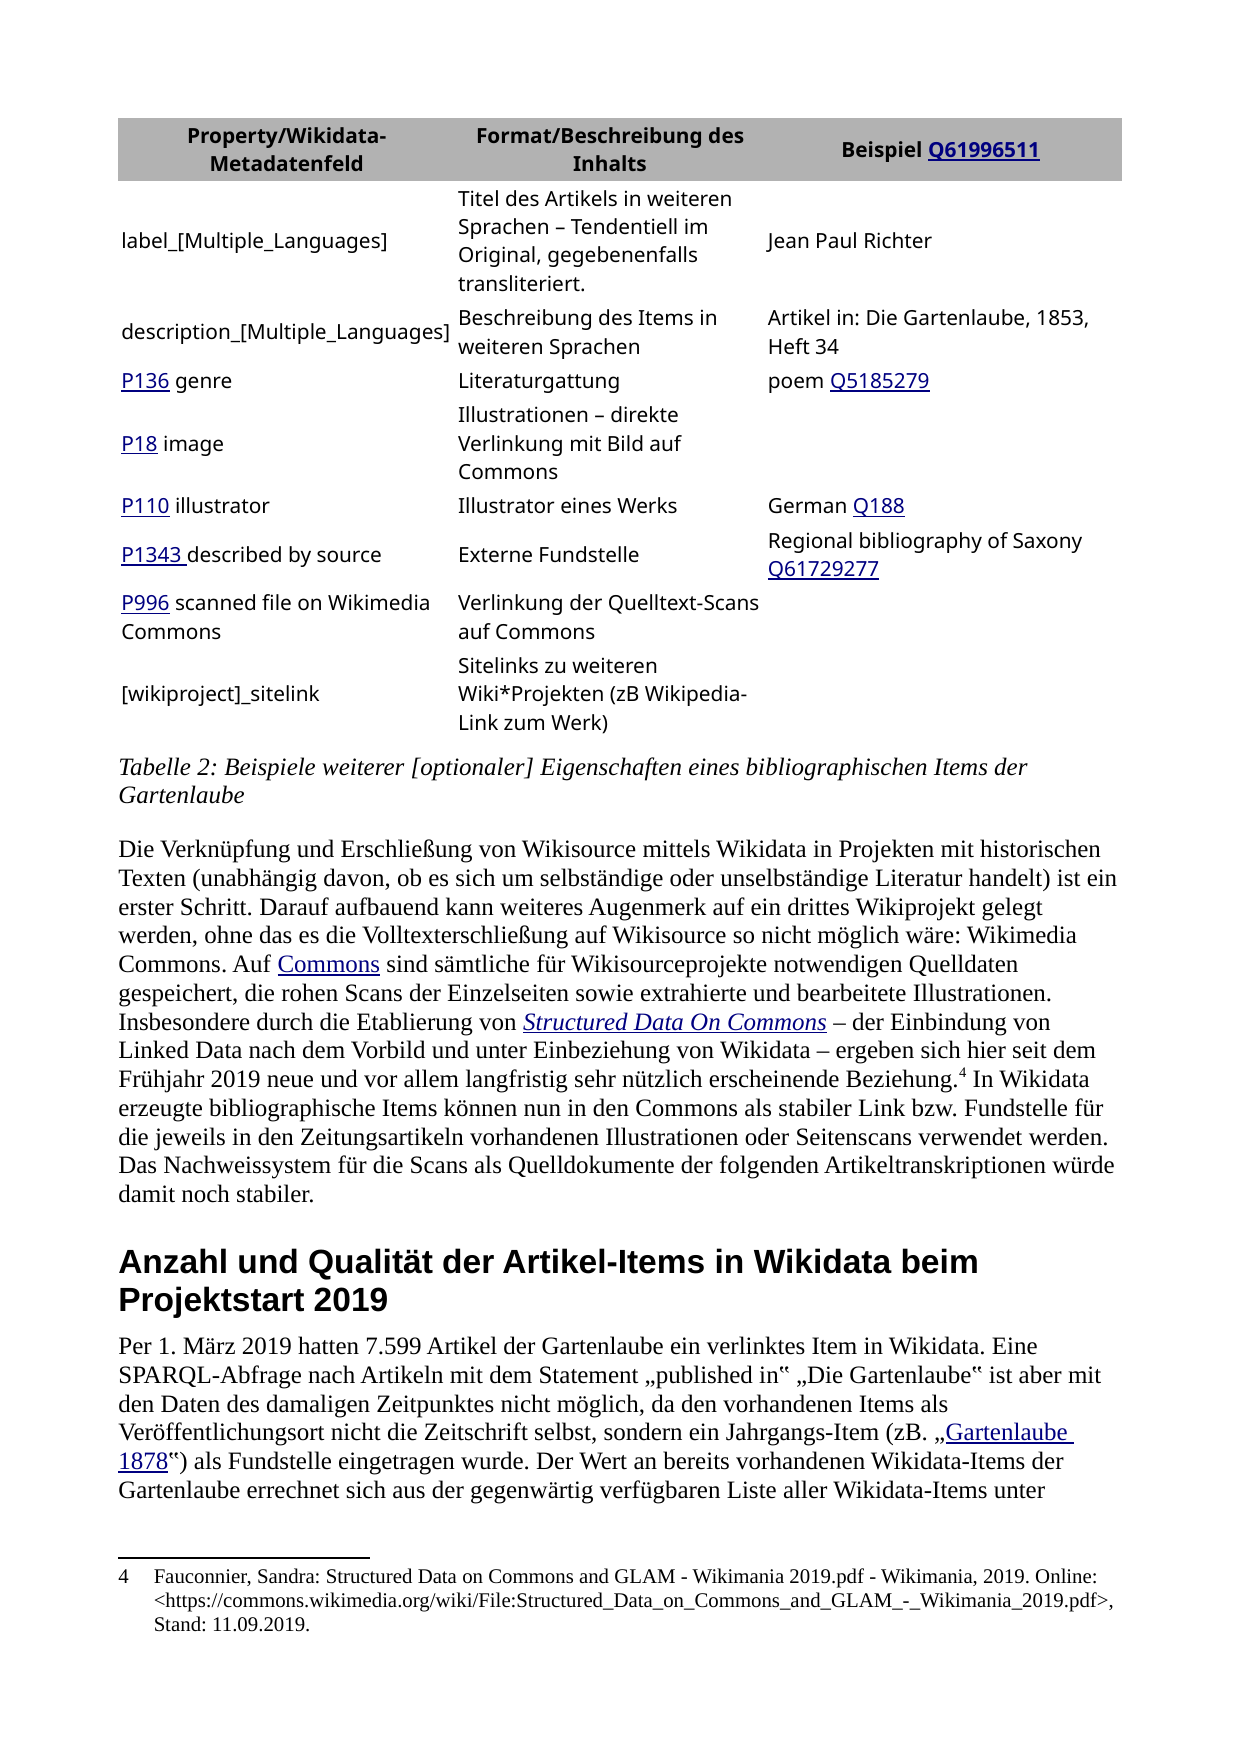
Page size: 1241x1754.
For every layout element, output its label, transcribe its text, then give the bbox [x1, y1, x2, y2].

table_header Beispiel Q61996511 [765, 118, 1122, 181]
subtitle Anzahl und Qualität der Artikel-Items in Wikidata beim Projektstart 2019 [118, 1241, 1122, 1319]
text Per 1. März 2019 hatten 7.599 Artikel der Gartenlaube ein verlinktes Item in Wikidata. Eine SPARQL-Abfrage nach Artikeln mit dem Statement „published in‟ „Die Gartenlaube‟ ist aber mit den Daten des damaligen Zeitpunktes nicht möglich, da den vorhandenen Items als Veröffentlichungsort nicht die Zeitschrift selbst, sondern ein Jahrgangs-Item (zB. „Gartenlaube 1878‟) als Fundstelle eingetragen wurde. Der Wert an bereits vorhandenen Wikidata-Items der Gartenlaube errechnet sich aus der gegenwärtig verfügbaren Liste aller Wikidata-Items unter [118, 1331, 1122, 1504]
text Die Verknüpfung und Erschließung von Wikisource mittels Wikidata in Projekten mit historischen Texten (unabhängig davon, ob es sich um selbständige oder unselbständige Literatur handelt) ist ein erster Schritt. Darauf aufbauend kann weiteres Augenmerk auf ein drittes Wikiprojekt gelegt werden, ohne das es die Volltexterschließung auf Wikisource so nicht möglich wäre: Wikimedia Commons. Auf Commons sind sämtliche für Wikisourceprojekte notwendigen Quelldaten gespeichert, die rohen Scans der Einzelseiten sowie extrahierte und bearbeitete Illustrationen. Insbesondere durch die Etablierung von Structured Data On Commons – der Einbindung von Linked Data nach dem Vorbild und unter Einbeziehung von Wikidata – ergeben sich hier seit dem Frühjahr 2019 neue und vor allem langfristig sehr nützlich erscheinende Beziehung. In Wikidata erzeugte bibliographische Items können nun in den Commons als stabiler Link bzw. Fundstelle für die jeweils in den Zeitungsartikeln vorhandenen Illustrationen oder Seitenscans verwendet werden. Das Nachweissystem für die Scans als Quelldokumente der folgenden Artikeltranskriptionen würde damit noch stabiler. [118, 834, 1122, 1208]
table_cell Literaturgattung [455, 363, 765, 397]
table_cell Jean Paul Richter [765, 181, 1122, 300]
table_cell P18 image [118, 398, 455, 488]
table_cell Verlinkung der Quelltext-Scans auf Commons [455, 586, 765, 648]
table_cell P996 scanned file on Wikimedia Commons [118, 586, 455, 648]
table_cell label_[Multiple_Languages] [118, 181, 455, 300]
text Tabelle 2: Beispiele weiterer [optionaler] Eigenschaften eines bibliographischen Items der Gartenlaube [118, 752, 1122, 809]
table_cell German Q188 [765, 489, 1122, 523]
table_cell Titel des Artikels in weiteren Sprachen – Tendentiell im Original, gegebenenfalls transliteriert. [455, 181, 765, 300]
table_cell P110 illustrator [118, 489, 455, 523]
table_cell Illustrator eines Werks [455, 489, 765, 523]
table_cell [765, 648, 1122, 739]
table_cell Regional bibliography of Saxony Q61729277 [765, 523, 1122, 586]
table_cell P1343 described by source [118, 523, 455, 586]
table_cell Externe Fundstelle [455, 523, 765, 586]
table_cell Illustrationen – direkte Verlinkung mit Bild auf Commons [455, 398, 765, 488]
table_header Format/Beschreibung des Inhalts [455, 118, 765, 181]
table_cell Beschreibung des Items in weiteren Sprachen [455, 300, 765, 363]
table_cell [wikiproject]_sitelink [118, 648, 455, 739]
table_cell P136 genre [118, 363, 455, 397]
table_cell Artikel in: Die Gartenlaube, 1853, Heft 34 [765, 300, 1122, 363]
table_cell [765, 398, 1122, 488]
table_cell [765, 586, 1122, 648]
text Fauconnier, Sandra: Structured Data on Commons and GLAM - Wikimania 2019.pdf - Wikimania, 2019. Online: <https://commons.wikimedia.org/wiki/File:Structured_Data_on_Commons_and_GLAM_-_Wikimania_2019.pdf>, Stand: 11.09.2019. [118, 1564, 1122, 1636]
table_header Property/Wikidata-Metadatenfeld [118, 118, 455, 181]
table_cell poem Q5185279 [765, 363, 1122, 397]
table_cell Sitelinks zu weiteren Wiki*Projekten (zB Wikipedia-Link zum Werk) [455, 648, 765, 739]
table_cell description_[Multiple_Languages] [118, 300, 455, 363]
